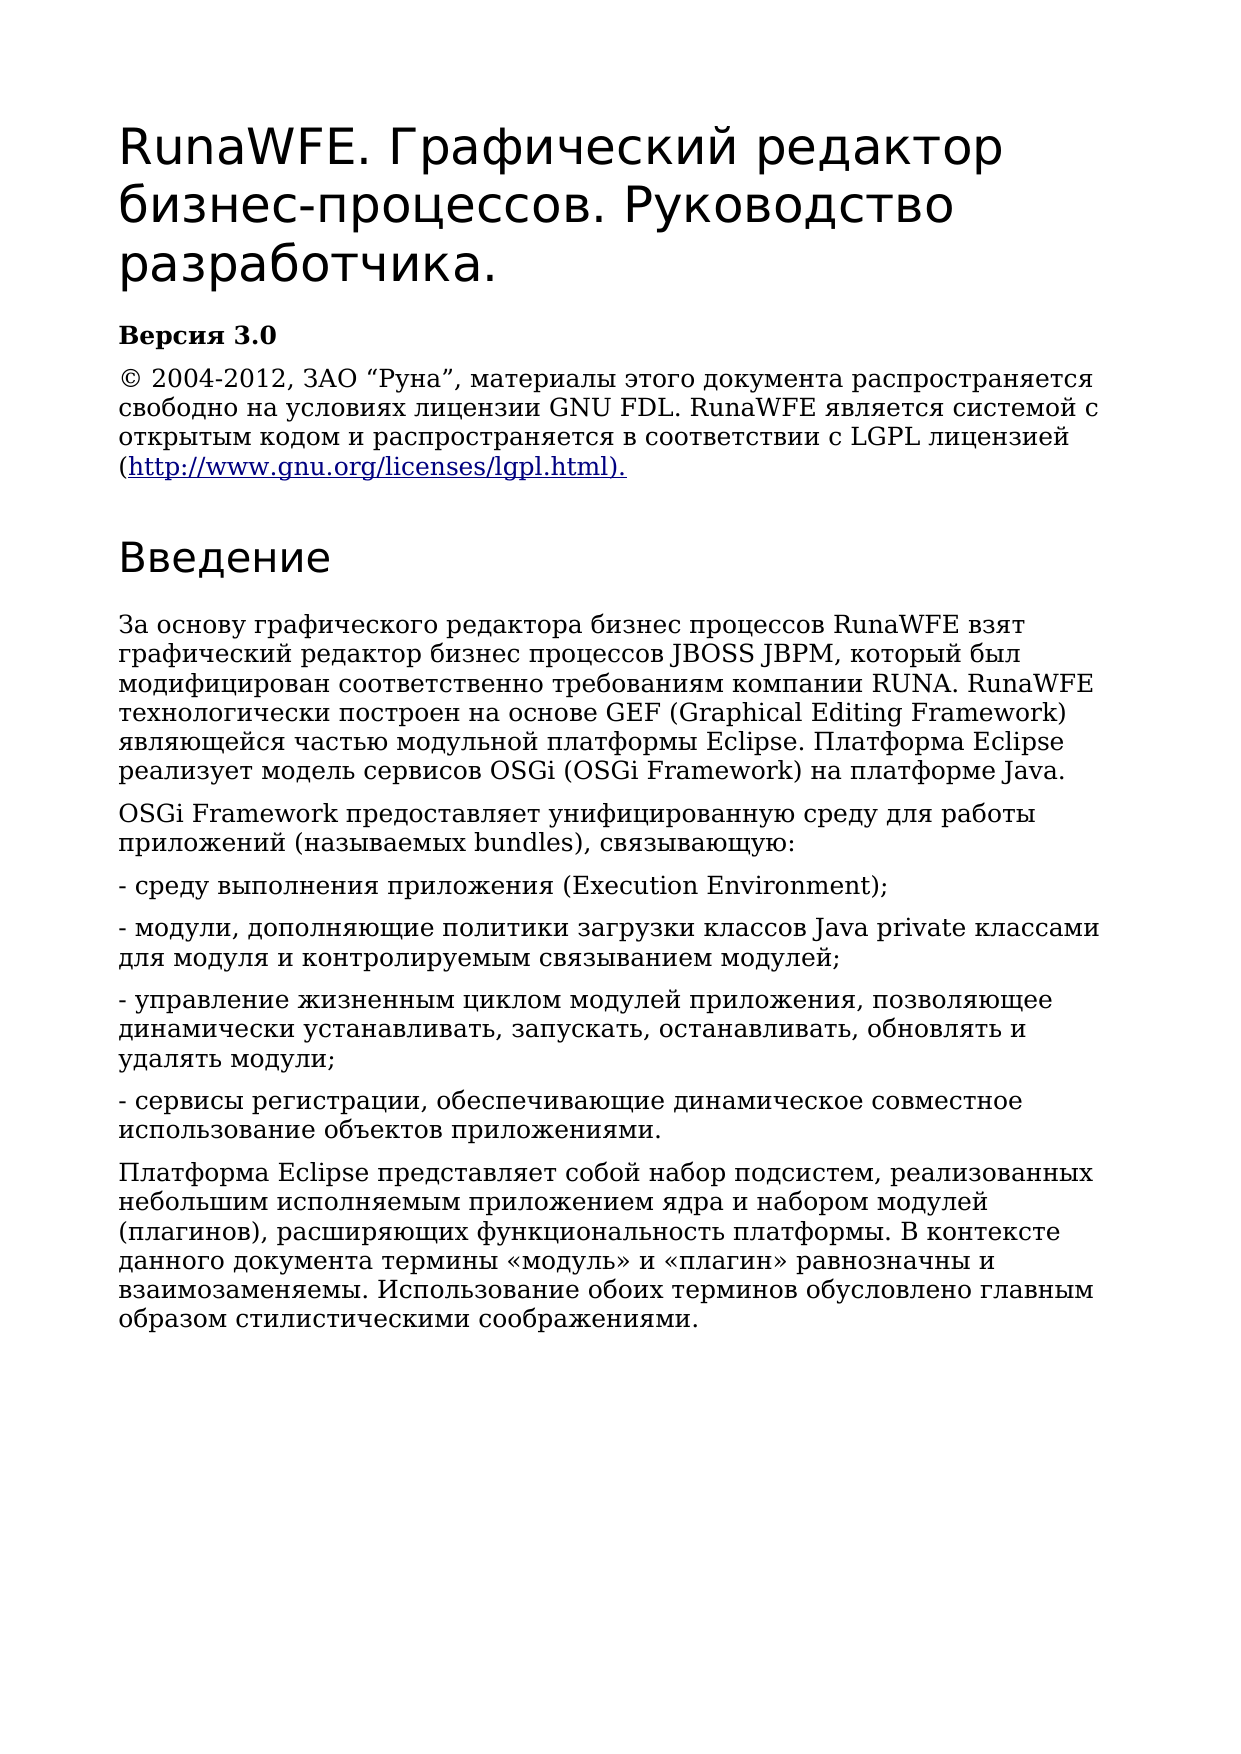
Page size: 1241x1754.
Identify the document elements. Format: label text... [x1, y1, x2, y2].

text - управление жизненным циклом модулей приложения, позволяющее динамически устанавливать, запускать, останавливать, обновлять и удалять модули; [118, 986, 1122, 1073]
text Платформа Eclipse представляет собой набор подсистем, реализованных небольшим исполняемым приложением ядра и набором модулей (плагинов), расширяющих функциональность платформы. В контексте данного документа термины «модуль» и «плагин» равнозначны и взаимозаменяемы. Использование обоих терминов обусловлено главным образом стилистическими соображениями. [118, 1158, 1122, 1333]
text За основу графического редактора бизнес процессов RunaWFE взят графический редактор бизнес процессов JBOSS JBPM, который был модифицирован соответственно требованиям компании RUNA. RunaWFE технологически построен на основе GEF (Graphical Editing Framework) являющейся частью модульной платформы Eclipse. Платформа Eclipse реализует модель сервисов OSGi (OSGi Framework) на платформе Java. [118, 611, 1122, 786]
text OSGi Framework предоставляет унифицированную среду для работы приложений (называемых bundles), связывающую: [118, 799, 1122, 857]
text - модули, дополняющие политики загрузки классов Java private классами для модуля и контролируемым связыванием модулей; [118, 914, 1122, 972]
subtitle Введение [118, 533, 1122, 582]
text - среду выполнения приложения (Execution Environment); [118, 871, 1122, 900]
text Версия 3.0 [118, 321, 1122, 351]
subtitle RunaWFE. Графический редактор бизнес-процессов. Руководство разработчика. [118, 118, 1122, 293]
text - сервисы регистрации, обеспечивающие динамическое совместное использование объектов приложениями. [118, 1087, 1122, 1145]
text © 2004-2012, ЗАО “Руна”, материалы этого документа распространяется свободно на условиях лицензии GNU FDL. RunaWFE является системой с открытым кодом и распространяется в соответствии с LGPL лицензией (http://www.gnu.org/licenses/lgpl.html). [118, 364, 1122, 481]
